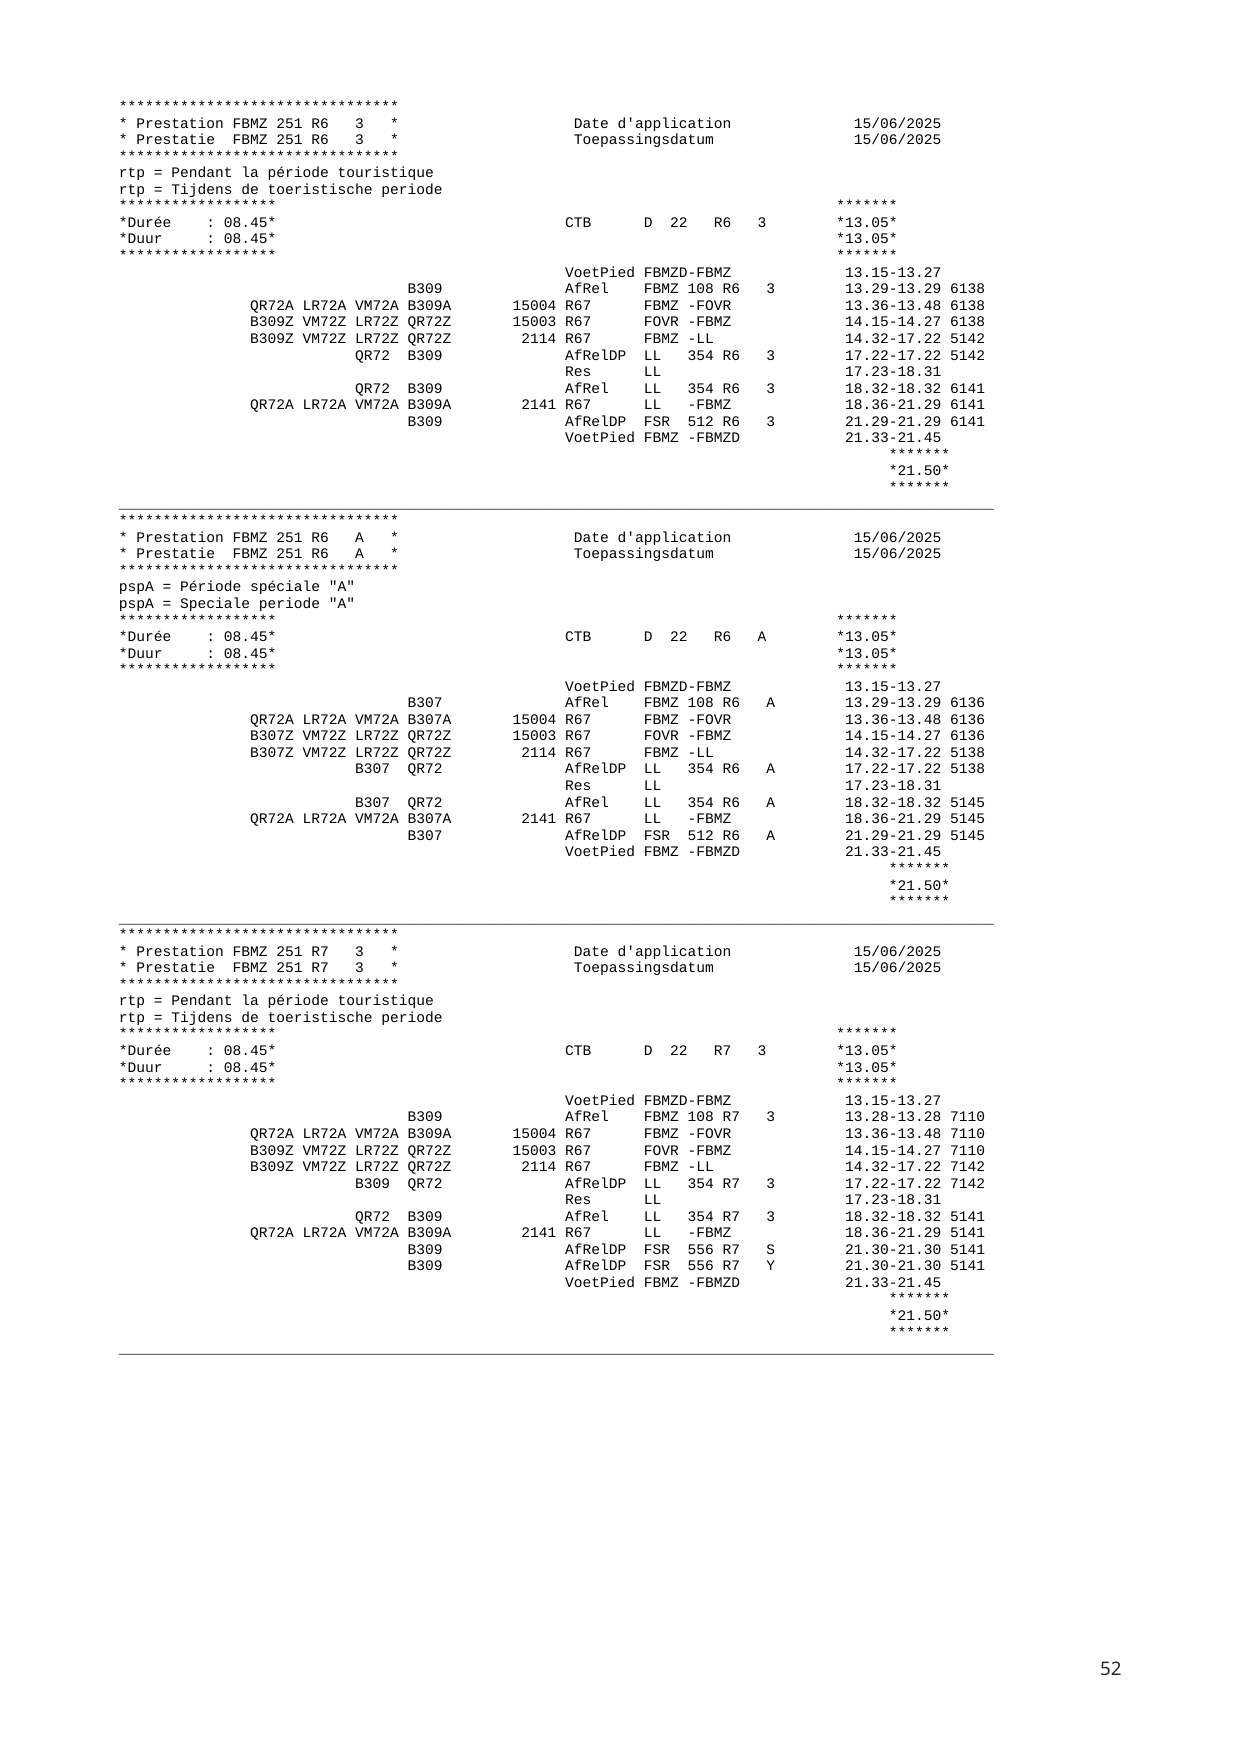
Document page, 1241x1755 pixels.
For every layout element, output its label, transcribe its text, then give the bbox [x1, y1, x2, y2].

text ******************************** * Prestation FBMZ 251 R6 3 * Date d'application 15/06/2025 * Prestatie FBMZ 251 R6 3 * Toepassingsdatum 15/06/2025 ******************************** rtp = Pendant la période touristique rtp = Tijdens de toeristische periode ****************** ******* *Durée : 08.45* CTB D 22 R6 3 *13.05* *Duur : 08.45* *13.05* ****************** ******* VoetPied FBMZD-FBMZ 13.15-13.27 B309 AfRel FBMZ 108 R6 3 13.29-13.29 6138 QR72A LR72A VM72A B309A 15004 R67 FBMZ -FOVR 13.36-13.48 6138 B309Z VM72Z LR72Z QR72Z 15003 R67 FOVR -FBMZ 14.15-14.27 6138 B309Z VM72Z LR72Z QR72Z 2114 R67 FBMZ -LL 14.32-17.22 5142 QR72 B309 AfRelDP LL 354 R6 3 17.22-17.22 5142 Res LL 17.23-18.31 QR72 B309 AfRel LL 354 R6 3 18.32-18.32 6141 QR72A LR72A VM72A B309A 2141 R67 LL -FBMZ 18.36-21.29 6141 B309 AfRelDP FSR 512 R6 3 21.29-21.29 6141 VoetPied FBMZ -FBMZD 21.33-21.45 ******* *21.50* ******* ____________________________________________________________________________________________________ [119, 99, 1122, 513]
text ******************************** * Prestation FBMZ 251 R7 3 * Date d'application 15/06/2025 * Prestatie FBMZ 251 R7 3 * Toepassingsdatum 15/06/2025 ******************************** rtp = Pendant la période touristique rtp = Tijdens de toeristische periode ****************** ******* *Durée : 08.45* CTB D 22 R7 3 *13.05* *Duur : 08.45* *13.05* ****************** ******* VoetPied FBMZD-FBMZ 13.15-13.27 B309 AfRel FBMZ 108 R7 3 13.28-13.28 7110 QR72A LR72A VM72A B309A 15004 R67 FBMZ -FOVR 13.36-13.48 7110 B309Z VM72Z LR72Z QR72Z 15003 R67 FOVR -FBMZ 14.15-14.27 7110 B309Z VM72Z LR72Z QR72Z 2114 R67 FBMZ -LL 14.32-17.22 7142 B309 QR72 AfRelDP LL 354 R7 3 17.22-17.22 7142 Res LL 17.23-18.31 QR72 B309 AfRel LL 354 R7 3 18.32-18.32 5141 QR72A LR72A VM72A B309A 2141 R67 LL -FBMZ 18.36-21.29 5141 B309 AfRelDP FSR 556 R7 S 21.30-21.30 5141 B309 AfRelDP FSR 556 R7 Y 21.30-21.30 5141 VoetPied FBMZ -FBMZD 21.33-21.45 ******* *21.50* ******* ____________________________________________________________________________________________________ [119, 927, 1122, 1358]
text ******************************** * Prestation FBMZ 251 R6 A * Date d'application 15/06/2025 * Prestatie FBMZ 251 R6 A * Toepassingsdatum 15/06/2025 ******************************** pspA = Période spéciale "A" pspA = Speciale periode "A" ****************** ******* *Durée : 08.45* CTB D 22 R6 A *13.05* *Duur : 08.45* *13.05* ****************** ******* VoetPied FBMZD-FBMZ 13.15-13.27 B307 AfRel FBMZ 108 R6 A 13.29-13.29 6136 QR72A LR72A VM72A B307A 15004 R67 FBMZ -FOVR 13.36-13.48 6136 B307Z VM72Z LR72Z QR72Z 15003 R67 FOVR -FBMZ 14.15-14.27 6136 B307Z VM72Z LR72Z QR72Z 2114 R67 FBMZ -LL 14.32-17.22 5138 B307 QR72 AfRelDP LL 354 R6 A 17.22-17.22 5138 Res LL 17.23-18.31 B307 QR72 AfRel LL 354 R6 A 18.32-18.32 5145 QR72A LR72A VM72A B307A 2141 R67 LL -FBMZ 18.36-21.29 5145 B307 AfRelDP FSR 512 R6 A 21.29-21.29 5145 VoetPied FBMZ -FBMZD 21.33-21.45 ******* *21.50* ******* ____________________________________________________________________________________________________ [119, 513, 1122, 927]
